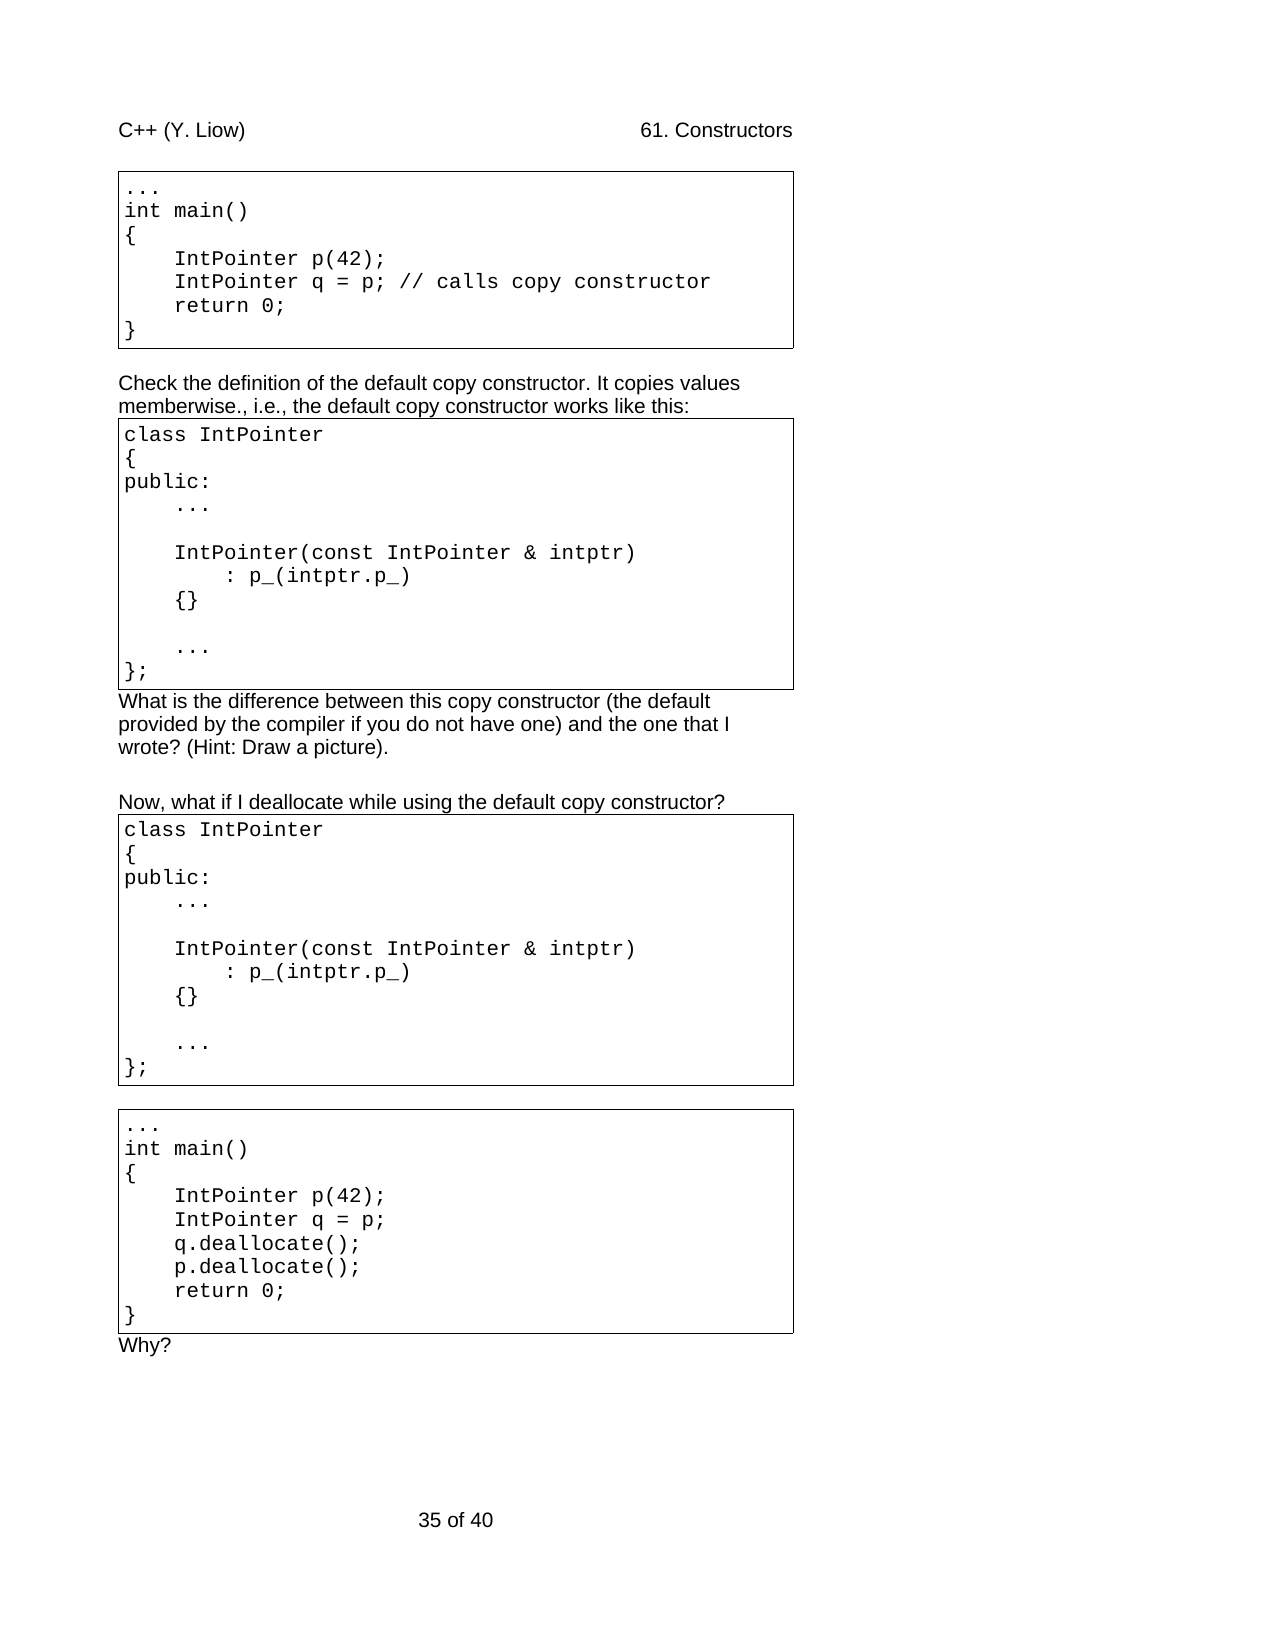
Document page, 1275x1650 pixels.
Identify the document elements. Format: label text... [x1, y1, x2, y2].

text Now, what if I deallocate while using the default copy constructor? [118, 790, 793, 814]
table_header class IntPointer { public: ... IntPointer(const IntPointer & intptr) : p_(intptr.p_) {} ... }; [119, 815, 793, 1085]
text Check the definition of the default copy constructor. It copies values memberwise., i.e., the default copy constructor works like this: [118, 371, 793, 418]
table_header class IntPointer { public: ... IntPointer(const IntPointer & intptr) : p_(intptr.p_) {} ... }; [119, 419, 793, 689]
table_header ... int main() { IntPointer p(42); IntPointer q = p; // calls copy constructor return 0; } [119, 172, 793, 348]
text Why? [118, 1334, 793, 1356]
text What is the difference between this copy constructor (the default provided by the compiler if you do not have one) and the one that I wrote? (Hint: Draw a picture). [118, 690, 793, 759]
table_header ... int main() { IntPointer p(42); IntPointer q = p; q.deallocate(); p.deallocate(); return 0; } [119, 1110, 793, 1333]
